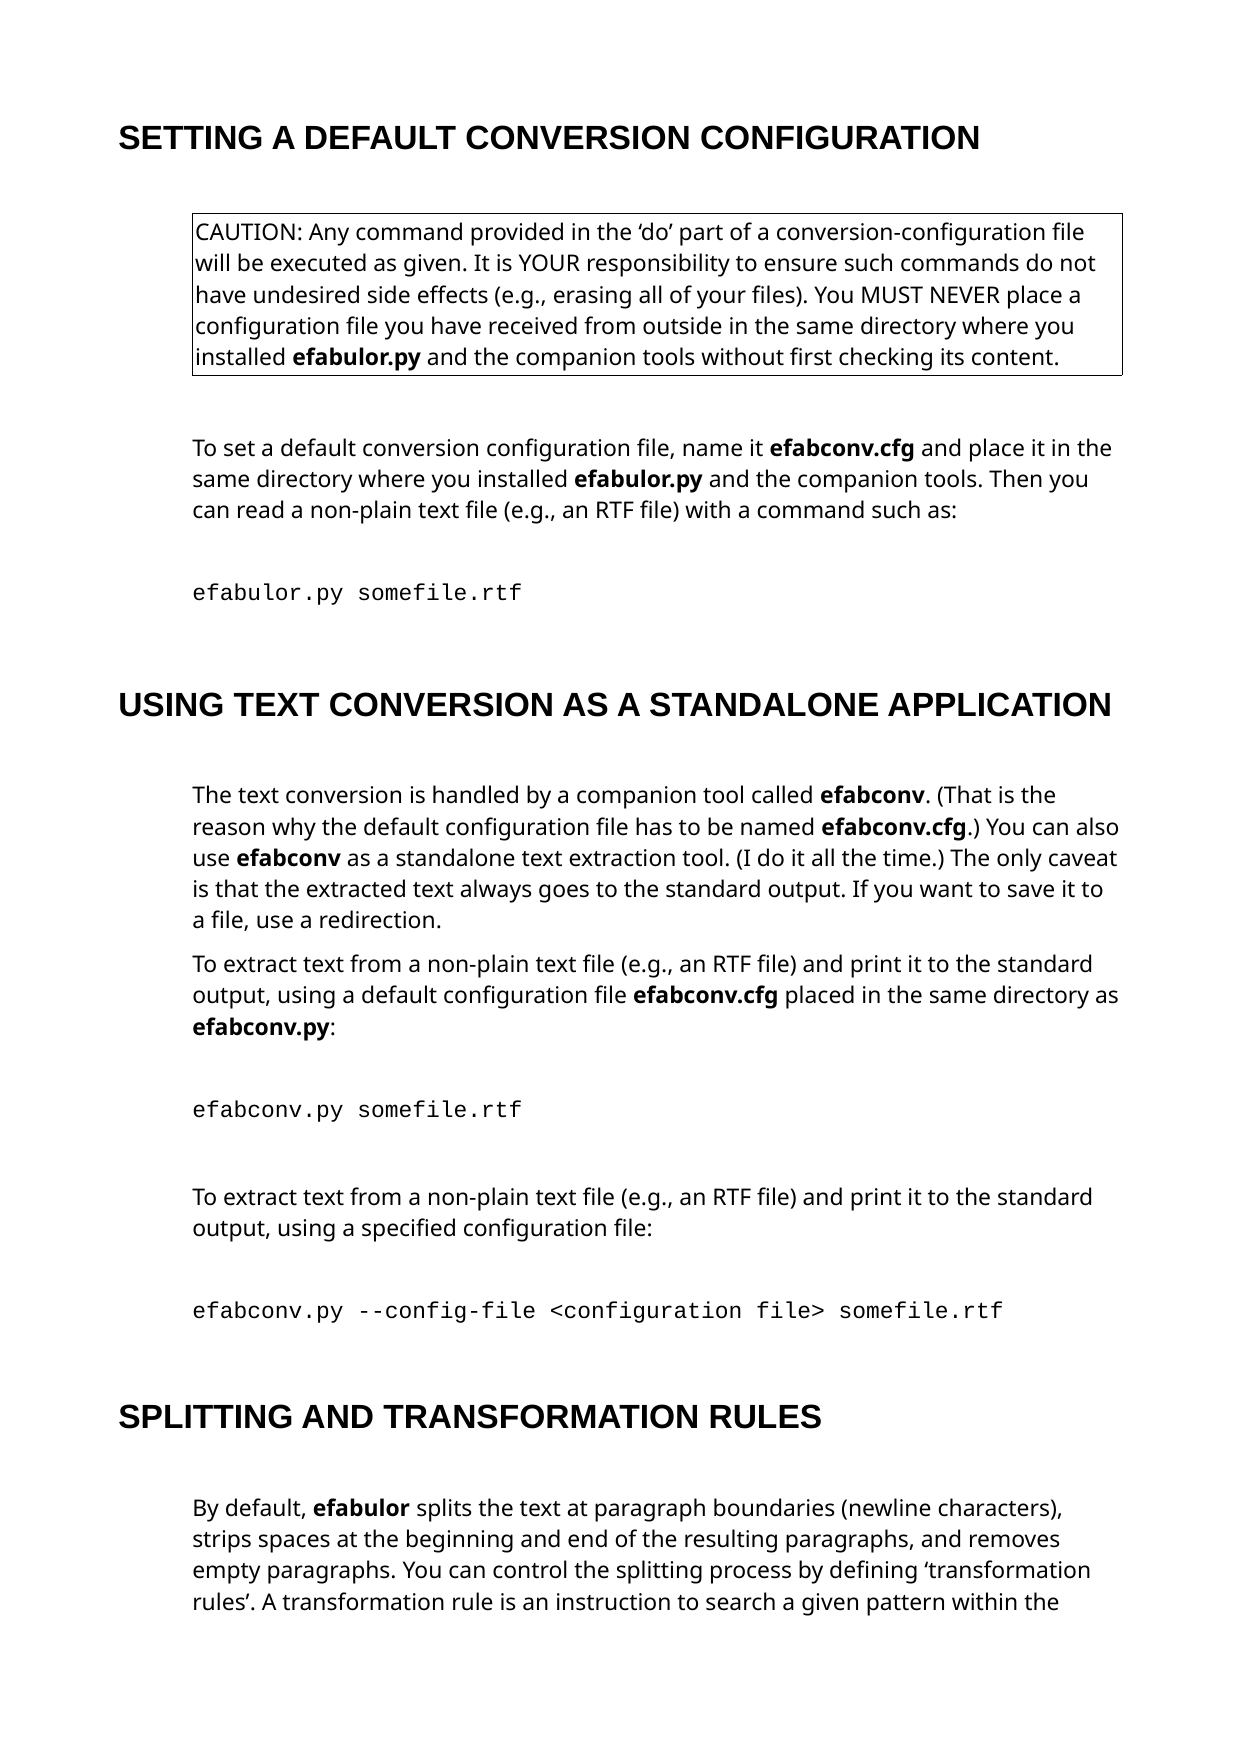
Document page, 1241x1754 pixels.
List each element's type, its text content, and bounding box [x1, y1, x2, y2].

text To extract text from a non-plain text file (e.g., an RTF file) and print it to the standard output, using a specified configuration file: [192, 1180, 1122, 1243]
text To extract text from a non-plain text file (e.g., an RTF file) and print it to the standard output, using a default configuration file efabconv.cfg placed in the same directory as efabconv.py: [192, 948, 1122, 1042]
text The text conversion is handled by a companion tool called efabconv. (That is the reason why the default configuration file has to be named efabconv.cfg.) You can also use efabconv as a standalone text extraction tool. (I do it all the time.) The only caveat is that the extracted text always goes to the standard output. If you want to save it to a file, use a redirection. [192, 779, 1122, 936]
subtitle USING TEXT CONVERSION AS A STANDALONE APPLICATION [118, 684, 1122, 723]
text CAUTION: Any command provided in the ‘do’ part of a conversion-configuration file will be executed as given. It is YOUR responsibility to ensure such commands do not have undesired side effects (e.g., erasing all of your files). You MUST NEVER place a configuration file you have received from outside in the same directory where you installed efabulor.py and the companion tools without first checking its content. [193, 214, 1122, 375]
text By default, efabulor splits the text at paragraph boundaries (newline characters), strips spaces at the beginning and end of the resulting paragraphs, and removes empty paragraphs. You can control the splitting process by defining ‘transformation rules’. A transformation rule is an instruction to search a given pattern within the [192, 1492, 1122, 1617]
text efabulor.py somefile.rtf [192, 582, 1122, 607]
subtitle SETTING A DEFAULT CONVERSION CONFIGURATION [118, 118, 1122, 157]
text efabconv.py somefile.rtf [192, 1098, 1122, 1124]
text efabconv.py --config-file <configuration file> somefile.rtf [192, 1299, 1122, 1325]
subtitle SPLITTING AND TRANSFORMATION RULES [118, 1397, 1122, 1436]
text To set a default conversion configuration file, name it efabconv.cfg and place it in the same directory where you installed efabulor.py and the companion tools. Then you can read a non-plain text file (e.g., an RTF file) with a command such as: [192, 432, 1122, 525]
